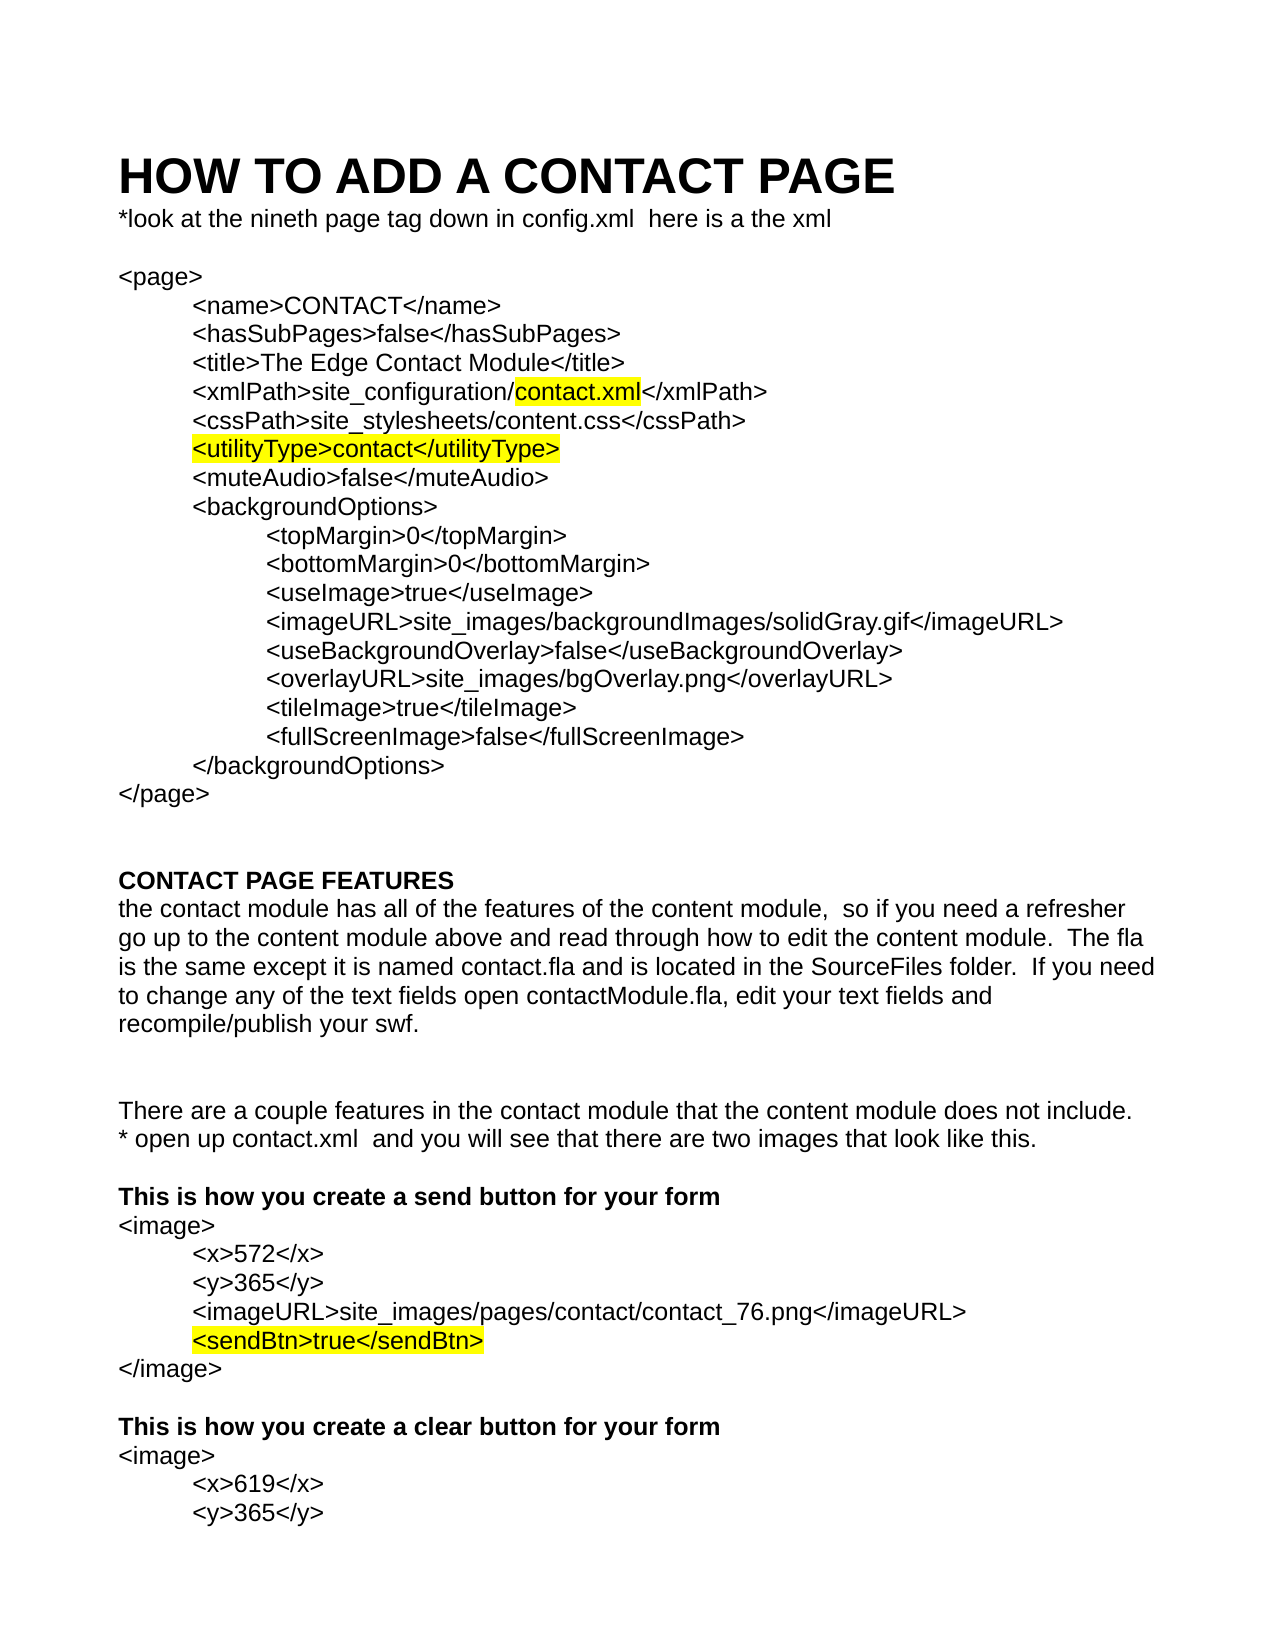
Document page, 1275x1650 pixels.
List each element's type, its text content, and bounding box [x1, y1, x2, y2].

text <page> [118, 262, 1157, 291]
text <useImage>true</useImage> [118, 578, 1157, 607]
text <utilityType>contact</utilityType> [118, 434, 1157, 463]
text There are a couple features in the contact module that the content module does not include. [118, 1096, 1157, 1124]
text <tileImage>true</tileImage> [118, 693, 1157, 722]
text <backgroundOptions> [118, 492, 1157, 521]
text <fullScreenImage>false</fullScreenImage> [118, 722, 1157, 751]
text </backgroundOptions> [118, 751, 1157, 779]
text <title>The Edge Contact Module</title> [118, 348, 1157, 377]
text <name>CONTACT</name> [118, 291, 1157, 319]
text <cssPath>site_stylesheets/content.css</cssPath> [118, 406, 1157, 434]
text <muteAudio>false</muteAudio> [118, 463, 1157, 492]
text <hasSubPages>false</hasSubPages> [118, 319, 1157, 348]
text *look at the nineth page tag down in config.xml here is a the xml [118, 204, 1157, 233]
text the contact module has all of the features of the content module, so if you need a refresher go up to the content module above and read through how to edit the content module. The fla is the same except it is named contact.fla and is located in the SourceFiles folder. If you need to change any of the text fields open contactModule.fla, edit your text fields and recompile/publish your swf. [118, 894, 1157, 1038]
text * open up contact.xml and you will see that there are two images that look like this. [118, 1124, 1157, 1153]
text <x>572</x> [118, 1239, 1157, 1268]
text <useBackgroundOverlay>false</useBackgroundOverlay> [118, 636, 1157, 664]
text <y>365</y> [118, 1268, 1157, 1297]
text </page> [118, 779, 1157, 808]
text <xmlPath>site_configuration/contact.xml</xmlPath> [118, 377, 1157, 406]
text </image> [118, 1354, 1157, 1383]
text CONTACT PAGE FEATURES [118, 866, 1157, 894]
text HOW TO ADD A CONTACT PAGE [118, 147, 1157, 204]
text <imageURL>site_images/pages/contact/contact_76.png</imageURL> [118, 1297, 1157, 1326]
text This is how you create a send button for your form [118, 1182, 1157, 1211]
text This is how you create a clear button for your form [118, 1412, 1157, 1441]
text <topMargin>0</topMargin> [118, 521, 1157, 549]
text <y>365</y> [118, 1498, 1157, 1527]
text <image> [118, 1211, 1157, 1239]
text <image> [118, 1441, 1157, 1469]
text <overlayURL>site_images/bgOverlay.png</overlayURL> [118, 664, 1157, 693]
text <imageURL>site_images/backgroundImages/solidGray.gif</imageURL> [118, 607, 1157, 636]
text <sendBtn>true</sendBtn> [118, 1326, 1157, 1354]
text <bottomMargin>0</bottomMargin> [118, 549, 1157, 578]
text <x>619</x> [118, 1469, 1157, 1498]
